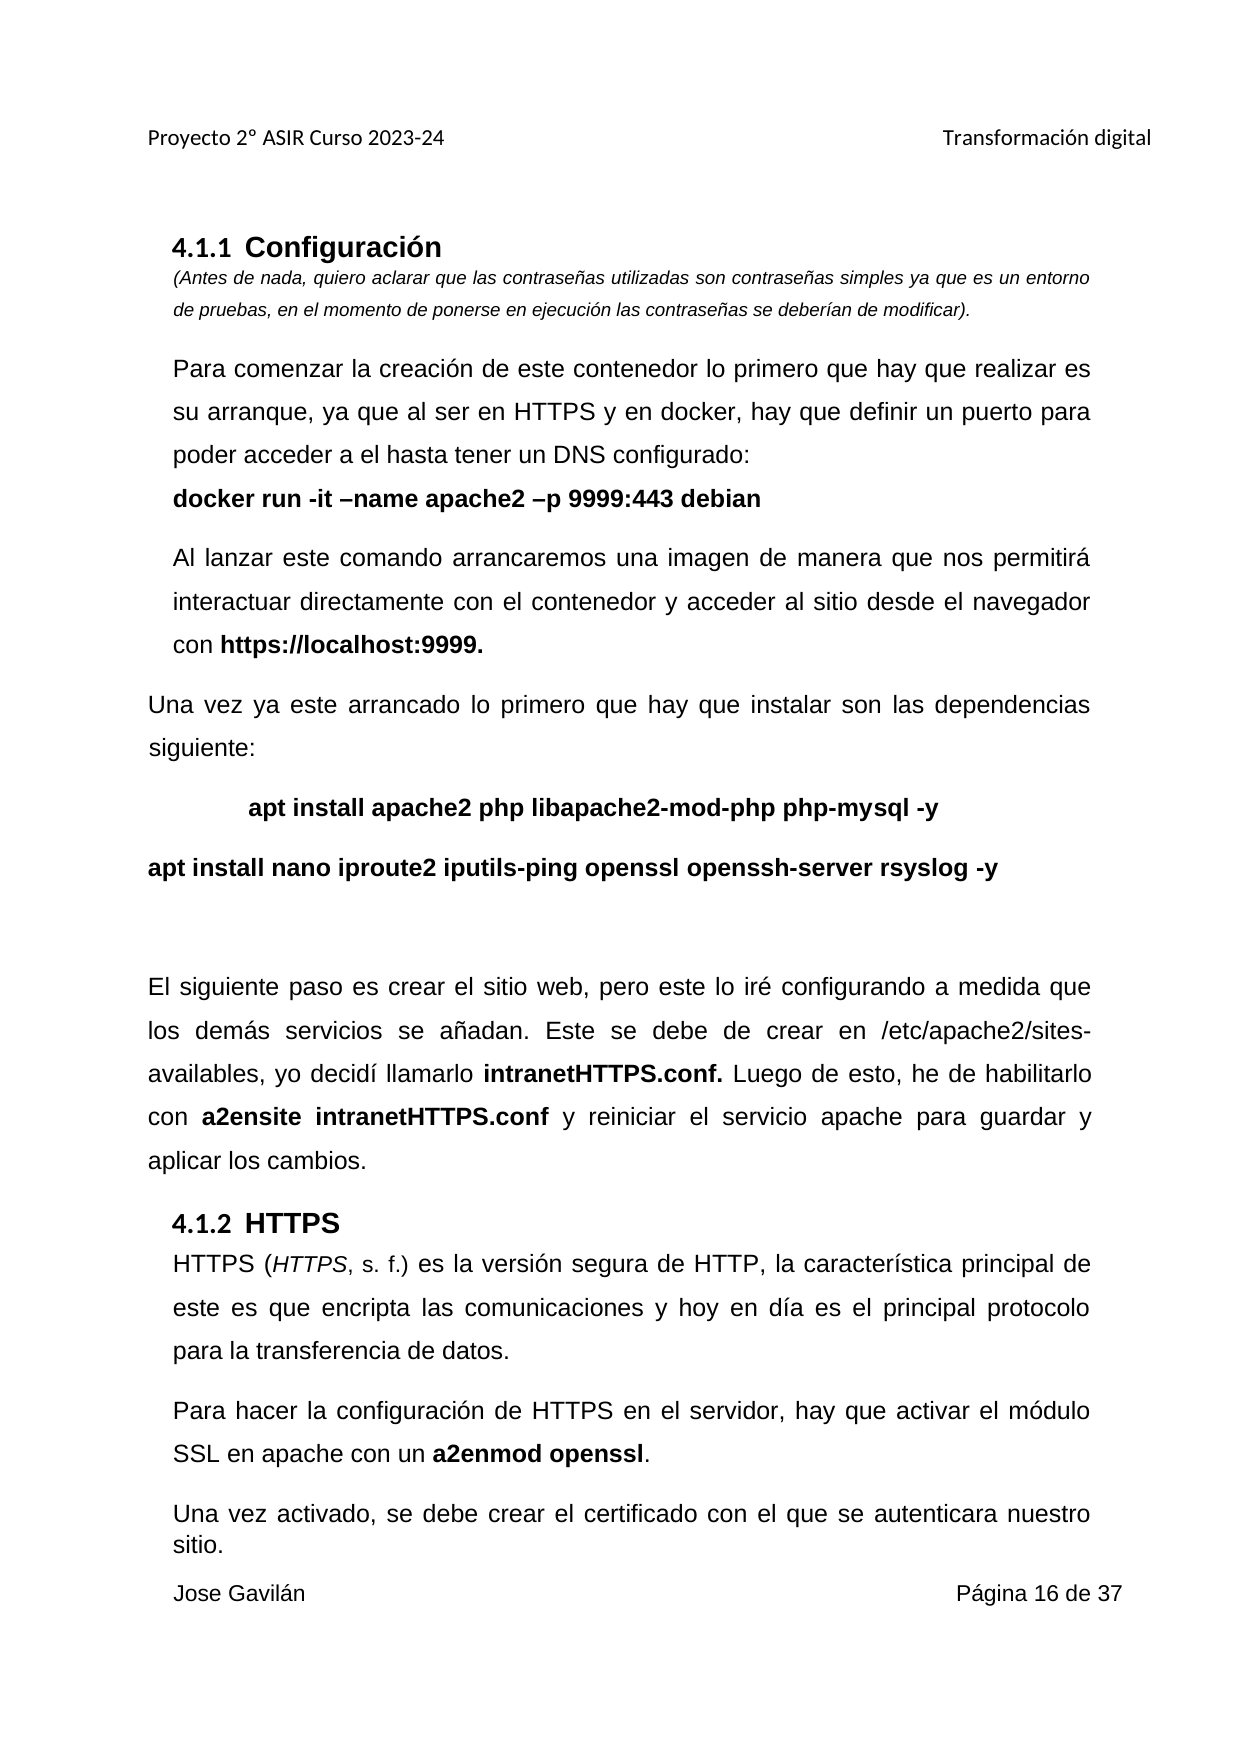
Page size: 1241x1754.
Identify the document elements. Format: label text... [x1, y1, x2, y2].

text docker run -it –name apache2 –p 9999:443 debian [173, 483, 1093, 512]
text Para comenzar la creación de este contenedor lo primero que hay que realizar es su arranque, ya que al ser en HTTPS y en docker, hay que definir un puerto para poder acceder a el hasta tener un DNS configurado: [173, 353, 1092, 469]
list apt install nano iproute2 iputils-ping openssl openssh-server rsyslog -y [148, 853, 1093, 881]
subtitle Configuración [172, 229, 1093, 264]
text El siguiente paso es crear el sitio web, pero este lo iré configurando a medida que los demás servicios se añadan. Este se debe de crear en /etc/apache2/sites-availables, yo decidí llamarlo intranetHTTPS.conf. Luego de esto, he de habilitarlo con a2ensite intranetHTTPS.conf y reiniciar el servicio apache para guardar y aplicar los cambios. [148, 972, 1093, 1174]
text Una vez ya este arrancado lo primero que hay que instalar son las dependencias siguiente: [148, 690, 1092, 762]
list apt install apache2 php libapache2-mod-php php-mysql -y [248, 793, 1093, 822]
text Una vez activado, se debe crear el certificado con el que se autenticara nuestro sitio. [173, 1499, 1092, 1558]
text (Antes de nada, quiero aclarar que las contraseñas utilizadas son contraseñas simples ya que es un entorno de pruebas, en el momento de ponerse en ejecución las contraseñas se deberían de modificar). [173, 267, 1093, 321]
subtitle HTTPS [172, 1205, 1093, 1241]
text Para hacer la configuración de HTTPS en el servidor, hay que activar el módulo SSL en apache con un a2enmod openssl. [173, 1396, 1092, 1468]
text Al lanzar este comando arrancaremos una imagen de manera que nos permitirá interactuar directamente con el contenedor y acceder al sitio desde el navegador con https://localhost:9999. [173, 543, 1092, 659]
text HTTPS (HTTPS, s. f.) es la versión segura de HTTP, la característica principal de este es que encripta las comunicaciones y hoy en día es el principal protocolo para la transferencia de datos. [173, 1249, 1092, 1365]
